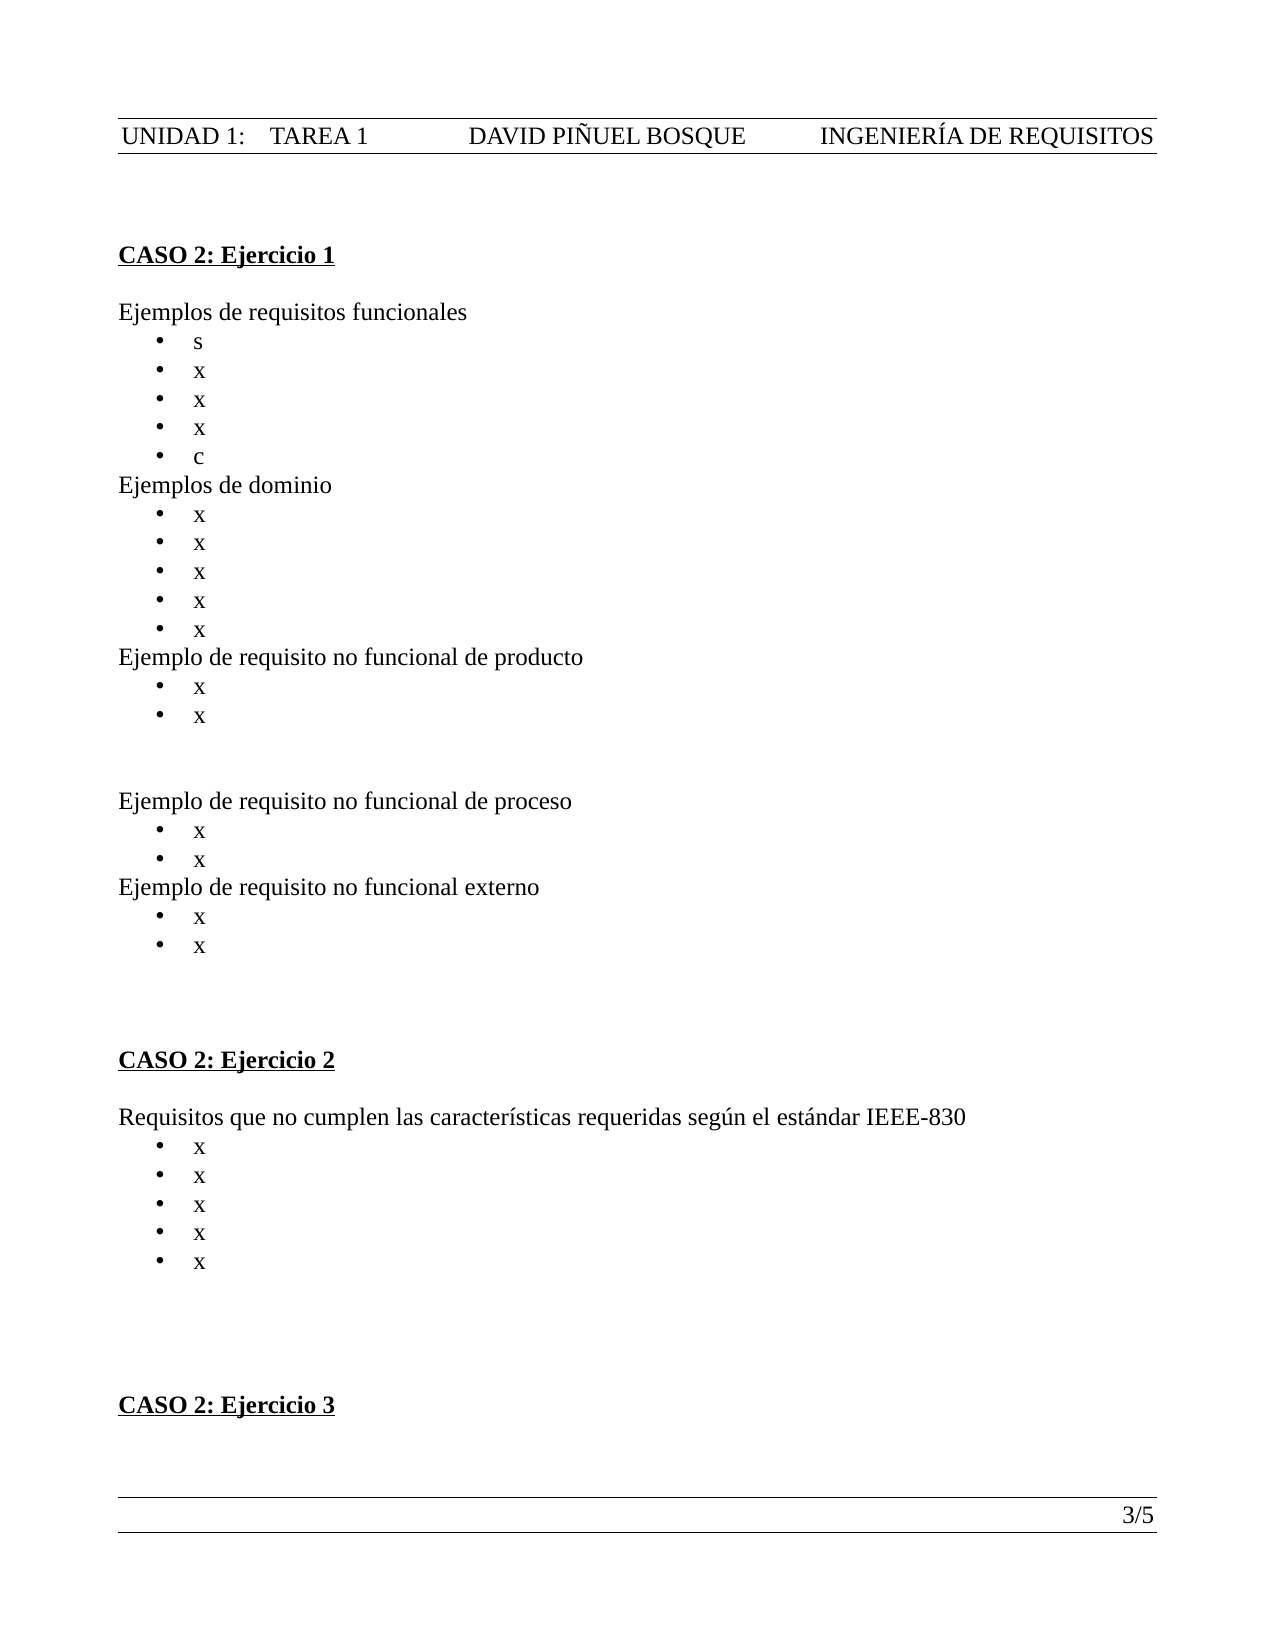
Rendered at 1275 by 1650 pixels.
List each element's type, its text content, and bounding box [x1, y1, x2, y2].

list x [156, 901, 1157, 930]
text Ejemplo de requisito no funcional de proceso [118, 786, 1157, 815]
list x [156, 527, 1157, 556]
list x [156, 1160, 1157, 1189]
text Ejemplos de requisitos funcionales [118, 297, 1157, 326]
list x [156, 815, 1157, 844]
list x [156, 1189, 1157, 1217]
list x [156, 556, 1157, 585]
list x [156, 614, 1157, 642]
list x [156, 671, 1157, 700]
list x [156, 700, 1157, 729]
text CASO 2: Ejercicio 1 [118, 240, 1157, 269]
list c [156, 441, 1157, 470]
list x [156, 355, 1157, 384]
list x [156, 1246, 1157, 1275]
list x [156, 412, 1157, 441]
text Ejemplo de requisito no funcional externo [118, 872, 1157, 901]
text Ejemplos de dominio [118, 470, 1157, 499]
list x [156, 844, 1157, 872]
list x [156, 384, 1157, 412]
text Requisitos que no cumplen las características requeridas según el estándar IEEE-830 [118, 1102, 1157, 1131]
list x [156, 1131, 1157, 1160]
list s [156, 326, 1157, 355]
text CASO 2: Ejercicio 3 [118, 1390, 1157, 1419]
list x [156, 930, 1157, 959]
list x [156, 1217, 1157, 1246]
list x [156, 499, 1157, 527]
text CASO 2: Ejercicio 2 [118, 1045, 1157, 1074]
text Ejemplo de requisito no funcional de producto [118, 642, 1157, 671]
list x [156, 585, 1157, 614]
